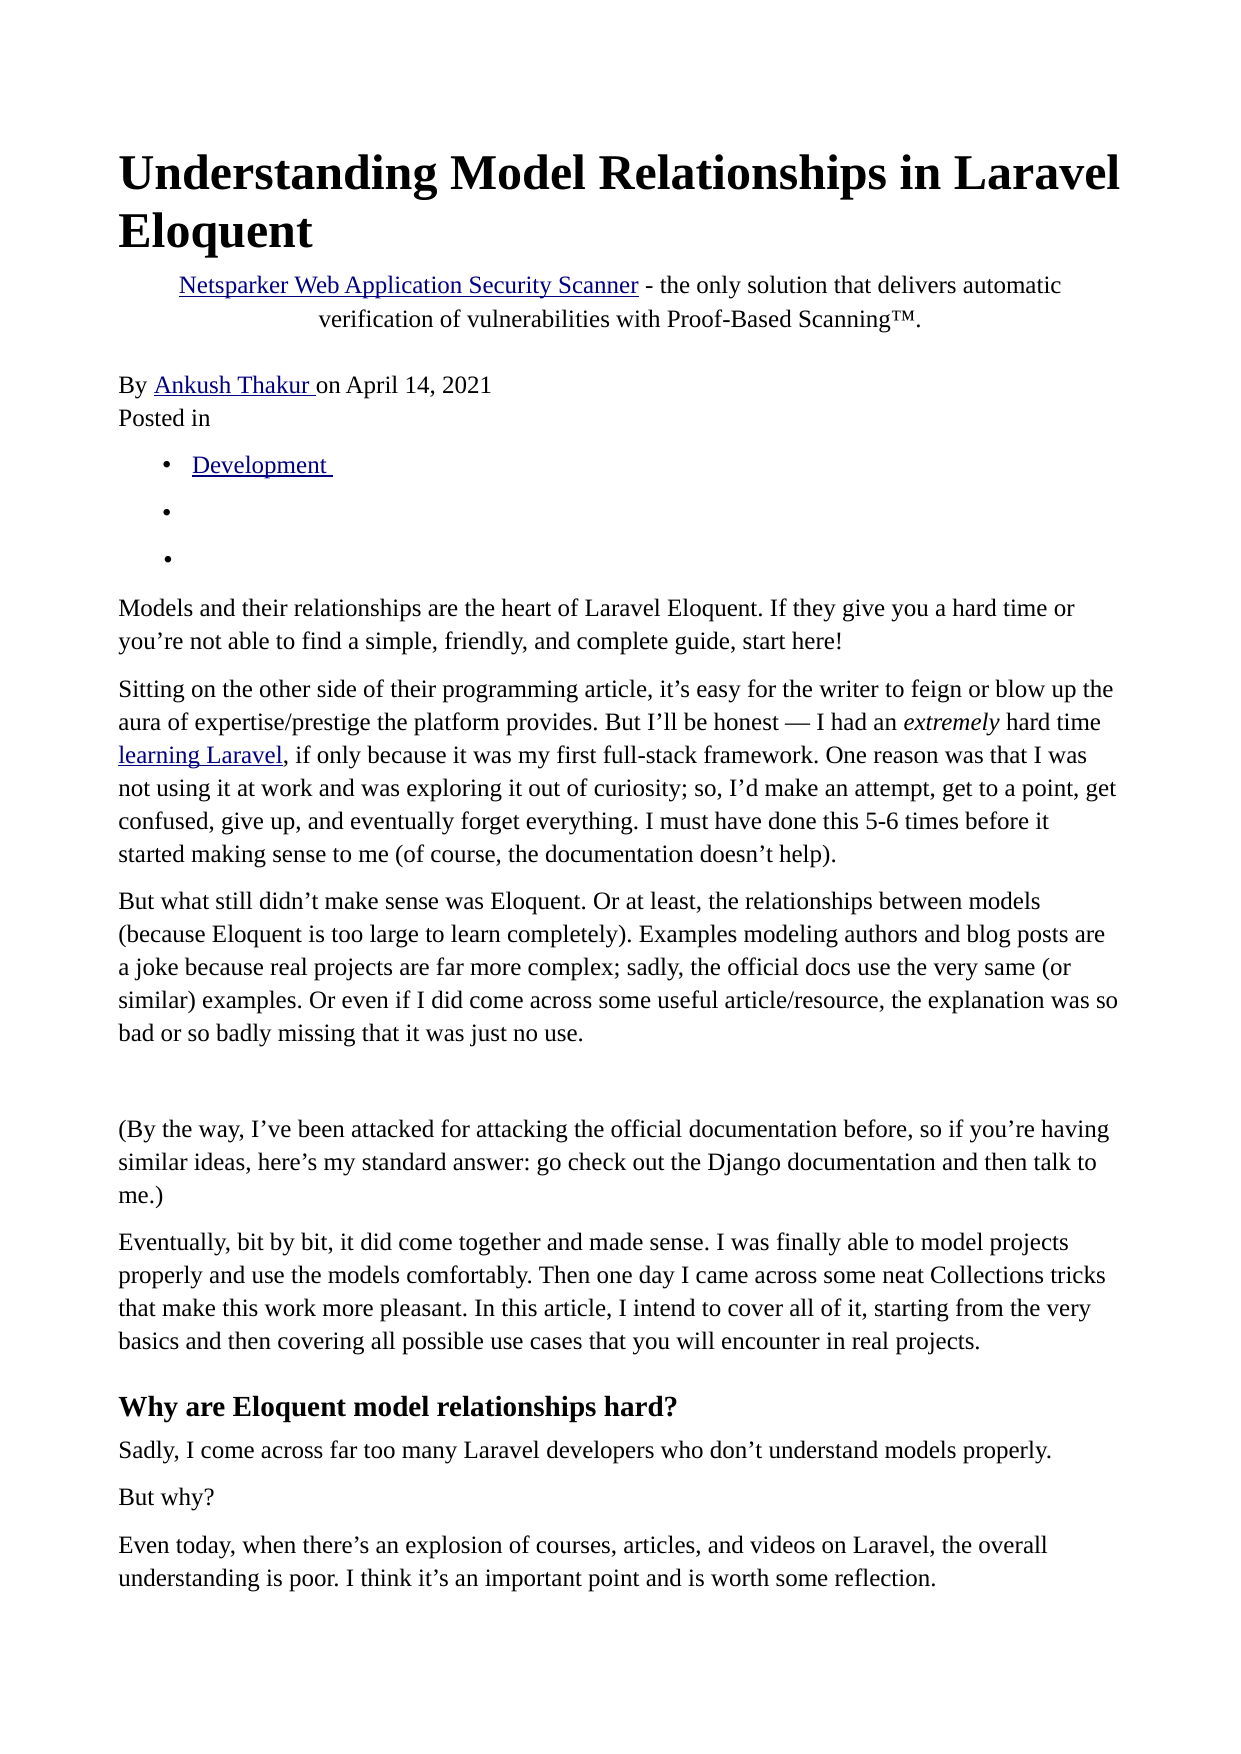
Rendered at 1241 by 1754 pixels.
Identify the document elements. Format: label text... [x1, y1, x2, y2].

text By Ankush Thakur on April 14, 2021 [118, 370, 1122, 398]
subtitle Understanding Model Relationships in Laravel Eloquent [118, 143, 1122, 258]
text Models and their relationships are the heart of Laravel Eloquent. If they give you a hard time or you’re not able to find a simple, friendly, and complete guide, start here! [118, 593, 1122, 655]
text Sadly, I come across far too many Laravel developers who don’t understand models properly. [118, 1435, 1122, 1463]
list Development [162, 450, 1122, 479]
text But why? [118, 1482, 1122, 1511]
text Even today, when there’s an explosion of courses, articles, and videos on Laravel, the overall understanding is poor. I think it’s an important point and is worth some reflection. [118, 1530, 1122, 1592]
text Sitting on the other side of their programming article, it’s easy for the writer to feign or blow up the aura of expertise/prestige the platform provides. But I’ll be honest — I had an extremely hard time learning Laravel, if only because it was my first full-stack framework. One reason was that I was not using it at work and was exploring it out of curiosity; so, I’d make an attempt, get to a point, get confused, give up, and eventually forget everything. I must have done this 5-6 times before it started making sense to me (of course, the documentation doesn’t help). [118, 674, 1122, 868]
text Posted in [118, 403, 1122, 431]
text Netsparker Web Application Security Scanner - the only solution that delivers automatic verification of vulnerabilities with Proof-Based Scanning™. [118, 271, 1122, 332]
text (By the way, I’ve been attacked for attacking the official documentation before, so if you’re having similar ideas, here’s my standard answer: go check out the Django documentation and then talk to me.) [118, 1114, 1122, 1208]
text But what still didn’t make sense was Eloquent. Or at least, the relationships between models (because Eloquent is too large to learn completely). Examples modeling authors and blog posts are a joke because real projects are far more complex; sadly, the official docs use the very same (or similar) examples. Or even if I did come across some useful article/resource, the explanation was so bad or so badly missing that it was just no use. [118, 886, 1122, 1047]
text Eventually, bit by bit, it did come together and made sense. I was finally able to model projects properly and use the models comfortably. Then one day I came across some neat Collections tricks that make this work more pleasant. In this article, I intend to cover all of it, starting from the very basics and then covering all possible use cases that you will encounter in real projects. [118, 1227, 1122, 1355]
subtitle Why are Eloquent model relationships hard? [118, 1389, 1122, 1422]
